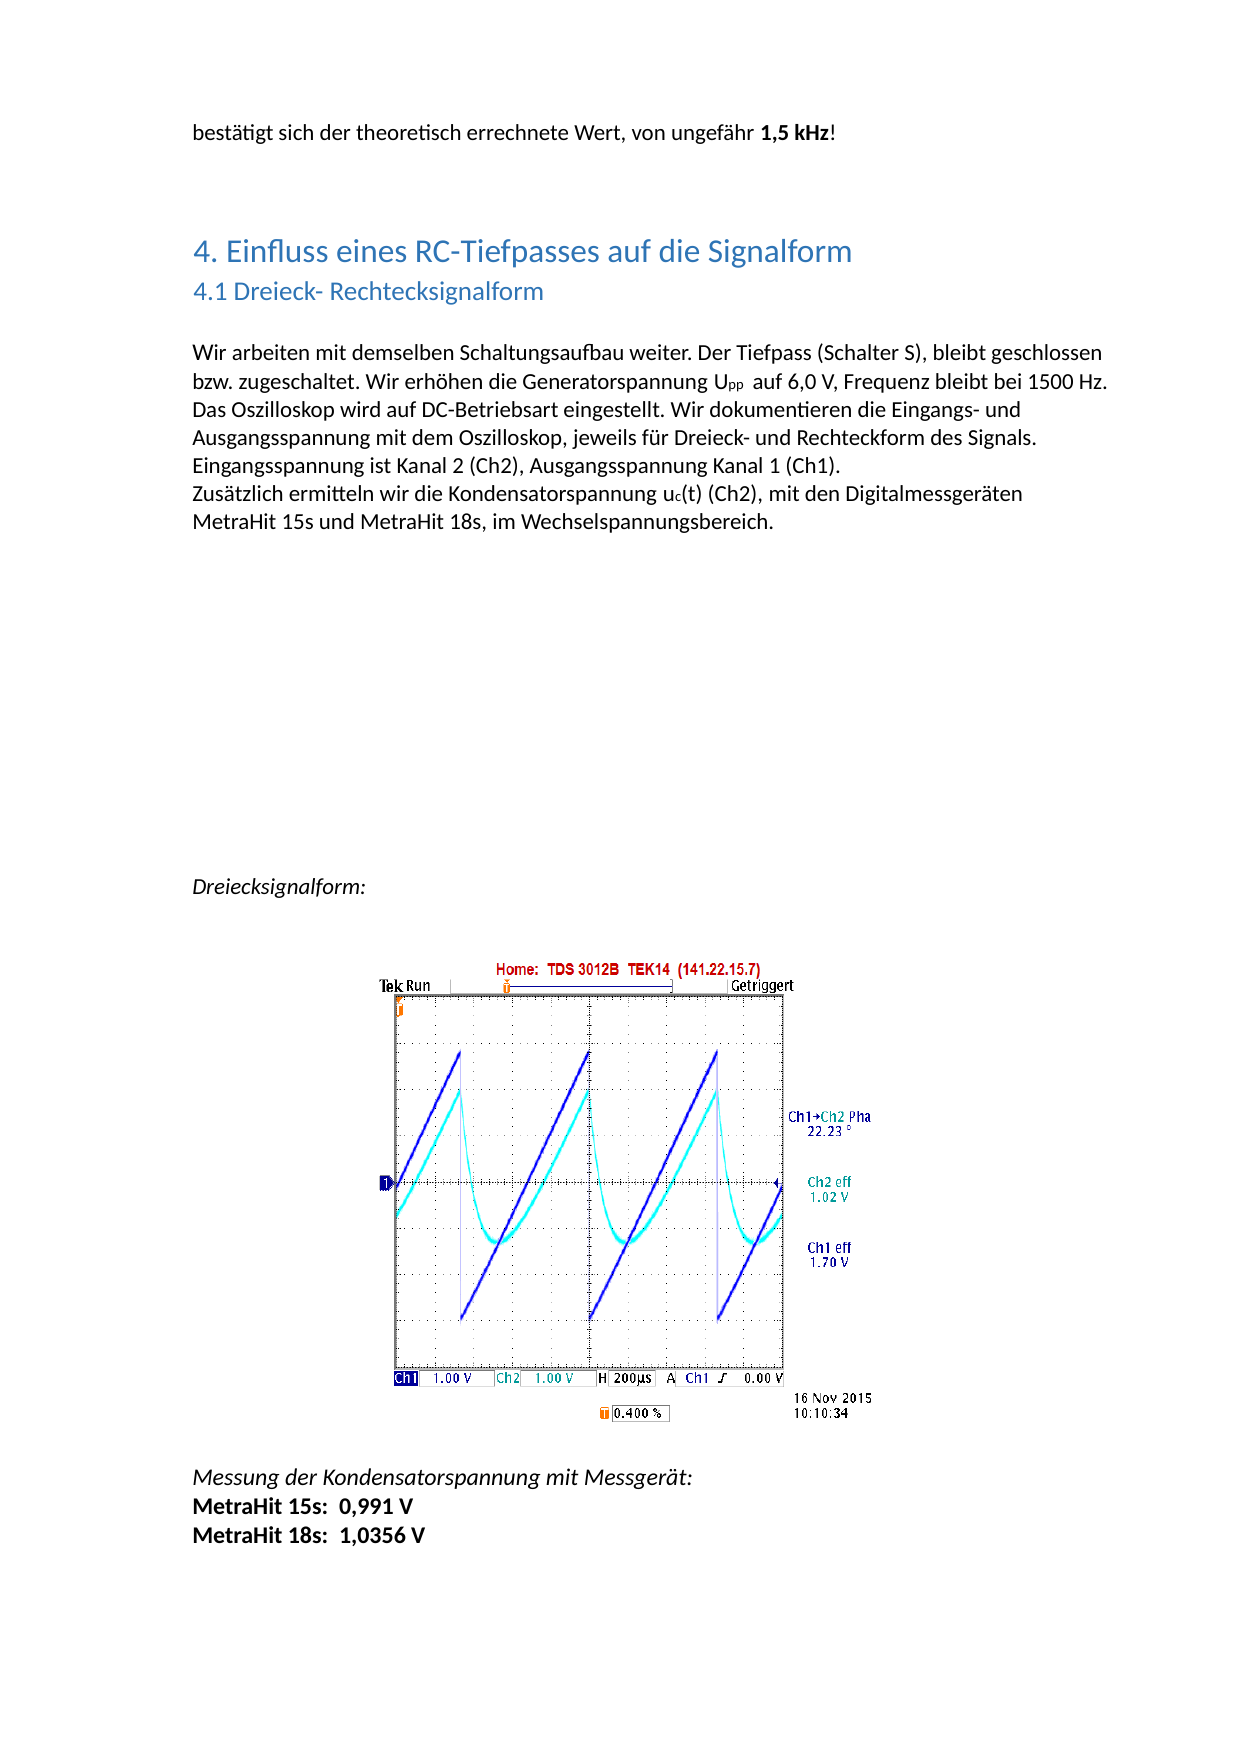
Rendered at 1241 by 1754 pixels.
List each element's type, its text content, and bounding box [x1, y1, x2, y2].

text Zusätzlich ermitteln wir die Kondensatorspannung uc(t) (Ch2), mit den Digitalmessgeräten [118, 479, 1122, 507]
text MetraHit 18s: 1,0356 V [118, 1520, 1122, 1549]
subtitle 4.1 Dreieck- Rechtecksignalform [193, 274, 1122, 308]
text Dreiecksignalform: [118, 872, 1122, 900]
picture [356, 944, 884, 1434]
text Messung der Kondensatorspannung mit Messgerät: [118, 1462, 1122, 1491]
text Das Oszilloskop wird auf DC-Betriebsart eingestellt. Wir dokumentieren die Eingangs- und Ausgangsspannung mit dem Oszilloskop, jeweils für Dreieck- und Rechteckform des Signals. [118, 395, 1122, 451]
text Eingangsspannung ist Kanal 2 (Ch2), Ausgangsspannung Kanal 1 (Ch1). [118, 451, 1122, 479]
subtitle 4. Einfluss eines RC-Tiefpasses auf die Signalform [193, 230, 1122, 270]
text MetraHit 15s und MetraHit 18s, im Wechselspannungsbereich. [118, 507, 1122, 536]
text von -3 (), lässt sich die Grenzfrequenz ablesen. Da die Skaleneinteilung logarithmisch ist, kann nur ein ungefährer Wert abgelesen werden. In beiden Diagrammen bestätigt sich der theoretisch errechnete Wert, von ungefähr 1,5 kHz! [118, 118, 1122, 146]
text Wir arbeiten mit demselben Schaltungsaufbau weiter. Der Tiefpass (Schalter S), bleibt geschlossen bzw. zugeschaltet. Wir erhöhen die Generatorspannung Upp auf 6,0 V, Frequenz bleibt bei 1500 Hz. [118, 337, 1122, 395]
text MetraHit 15s: 0,991 V [118, 1491, 1122, 1520]
